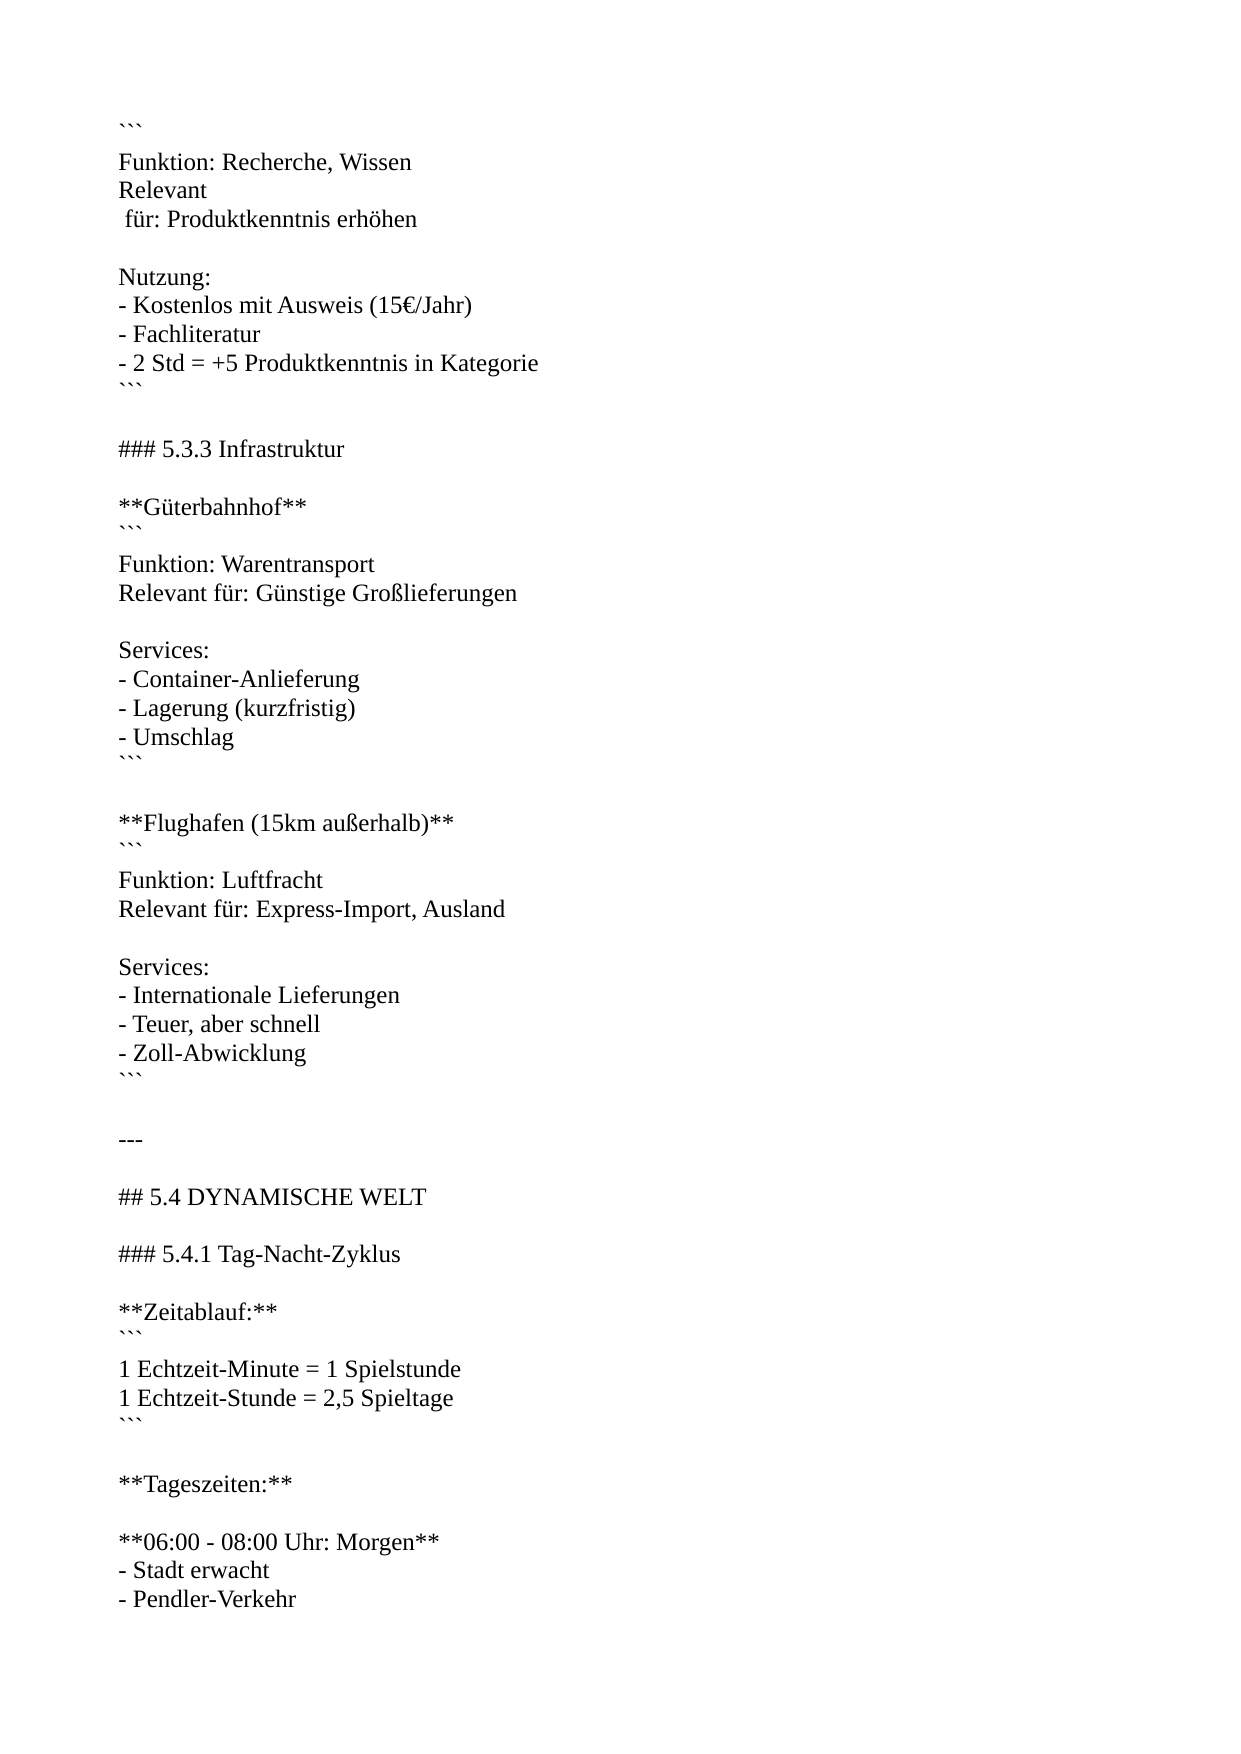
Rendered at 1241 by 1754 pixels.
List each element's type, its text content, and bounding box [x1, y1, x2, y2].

text für: Produktkenntnis erhöhen Nutzung: - Kostenlos mit Ausweis (15€/Jahr) - Fachliteratur - 2 Std = +5 Produktkenntnis in Kategorie ``` ### 5.3.3 Infrastruktur **Güterbahnhof** ``` Funktion: Warentransport Relevant für: Günstige Großlieferungen Services: - Container-Anlieferung - Lagerung (kurzfristig) - Umschlag ``` **Flughafen (15km außerhalb)** ``` Funktion: Luftfracht Relevant für: Express-Import, Ausland Services: - Internationale Lieferungen - Teuer, aber schnell - Zoll-Abwicklung ``` --- ## 5.4 DYNAMISCHE WELT ### 5.4.1 Tag-Nacht-Zyklus **Zeitablauf:** ``` 1 Echtzeit-Minute = 1 Spielstunde 1 Echtzeit-Stunde = 2,5 Spieltage ``` **Tageszeiten:** **06:00 - 08:00 Uhr: Morgen** - Stadt erwacht - Pendler-Verkehr [118, 204, 1122, 1613]
text ``` Funktion: Recherche, Wissen Relevant [118, 118, 1122, 204]
